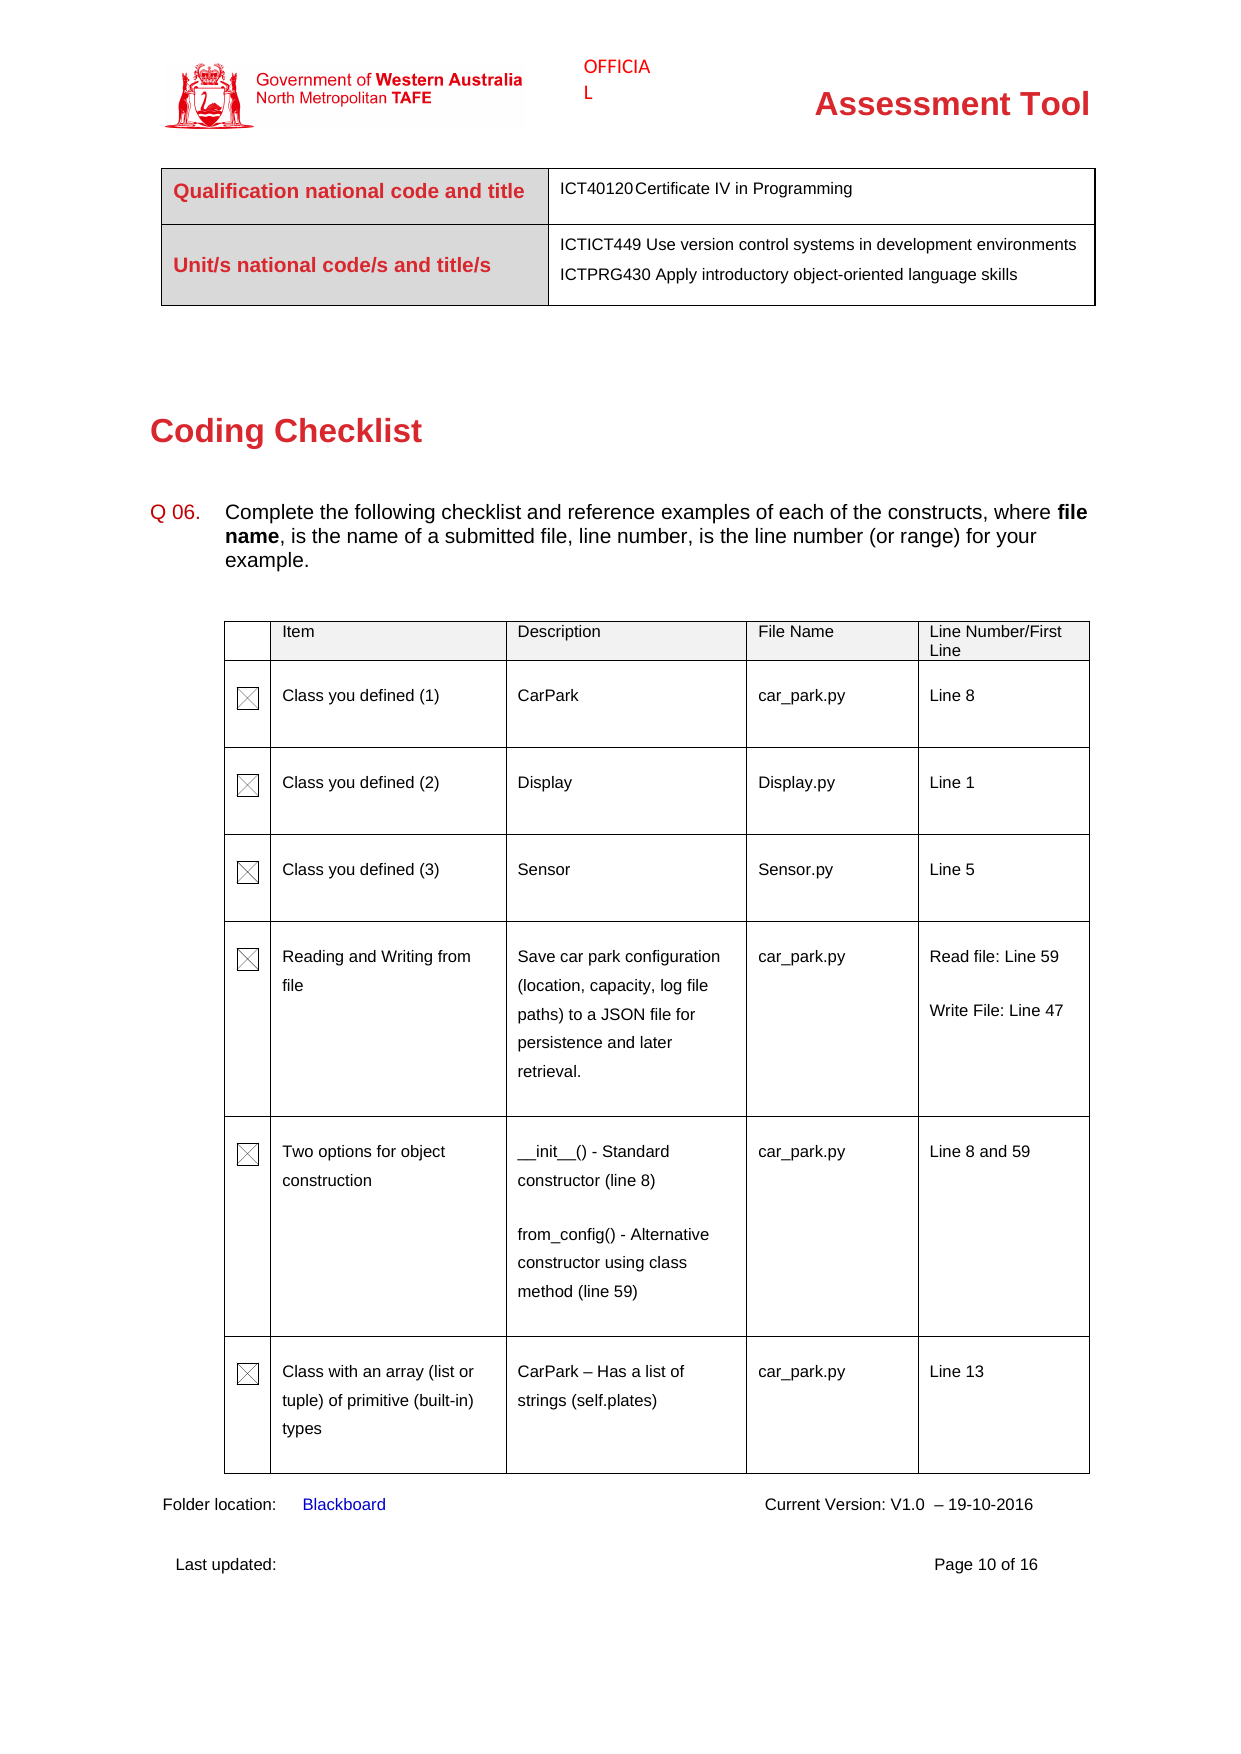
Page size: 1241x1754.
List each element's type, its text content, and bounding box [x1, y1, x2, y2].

table_cell Class you defined (2) [271, 748, 506, 834]
table_cell car_park.py [747, 922, 918, 1116]
table_cell [225, 835, 270, 921]
table_cell Class with an array (list or tuple) of primitive (built-in) types [271, 1337, 506, 1473]
table_cell CarPark – Has a list of strings (self.plates) [507, 1337, 746, 1473]
table_cell [225, 748, 270, 834]
table_header Item [271, 622, 506, 660]
table_cell Line 13 [919, 1337, 1089, 1473]
table_cell Sensor [507, 835, 746, 921]
table_cell [225, 1337, 270, 1473]
table_cell Line 1 [919, 748, 1089, 834]
table_cell Class you defined (1) [271, 661, 506, 747]
table_cell __init__() - Standard constructor (line 8) from_config() - Alternative constructor using class method (line 59) [507, 1117, 746, 1336]
table_cell Two options for object construction [271, 1117, 506, 1336]
table_cell Line 8 and 59 [919, 1117, 1089, 1336]
table_cell CarPark [507, 661, 746, 747]
table_cell car_park.py [747, 661, 918, 747]
table_cell Sensor.py [747, 835, 918, 921]
table_cell [225, 661, 270, 747]
table_cell Read file: Line 59 Write File: Line 47 [919, 922, 1089, 1116]
table_cell car_park.py [747, 1337, 918, 1473]
table_cell Display.py [747, 748, 918, 834]
table_cell Line 5 [919, 835, 1089, 921]
table_cell Reading and Writing from file [271, 922, 506, 1116]
table_cell Save car park configuration (location, capacity, log file paths) to a JSON file for persistence and later retrieval. [507, 922, 746, 1116]
table_cell Display [507, 748, 746, 834]
table_header File Name [747, 622, 918, 660]
table_header [225, 622, 270, 660]
table_cell Class you defined (3) [271, 835, 506, 921]
subtitle Coding Checklist [150, 411, 1090, 450]
table_cell [225, 922, 270, 1116]
picture [165, 63, 527, 129]
table_header Description [507, 622, 746, 660]
table_cell Line 8 [919, 661, 1089, 747]
list Complete the following checklist and reference examples of each of the constructs, where file name, is the name of a submitted file, line number, is the line number (or range) for your example. [150, 500, 1090, 572]
table_cell [225, 1117, 270, 1336]
table_header Line Number/First Line [919, 622, 1089, 660]
table_cell car_park.py [747, 1117, 918, 1336]
